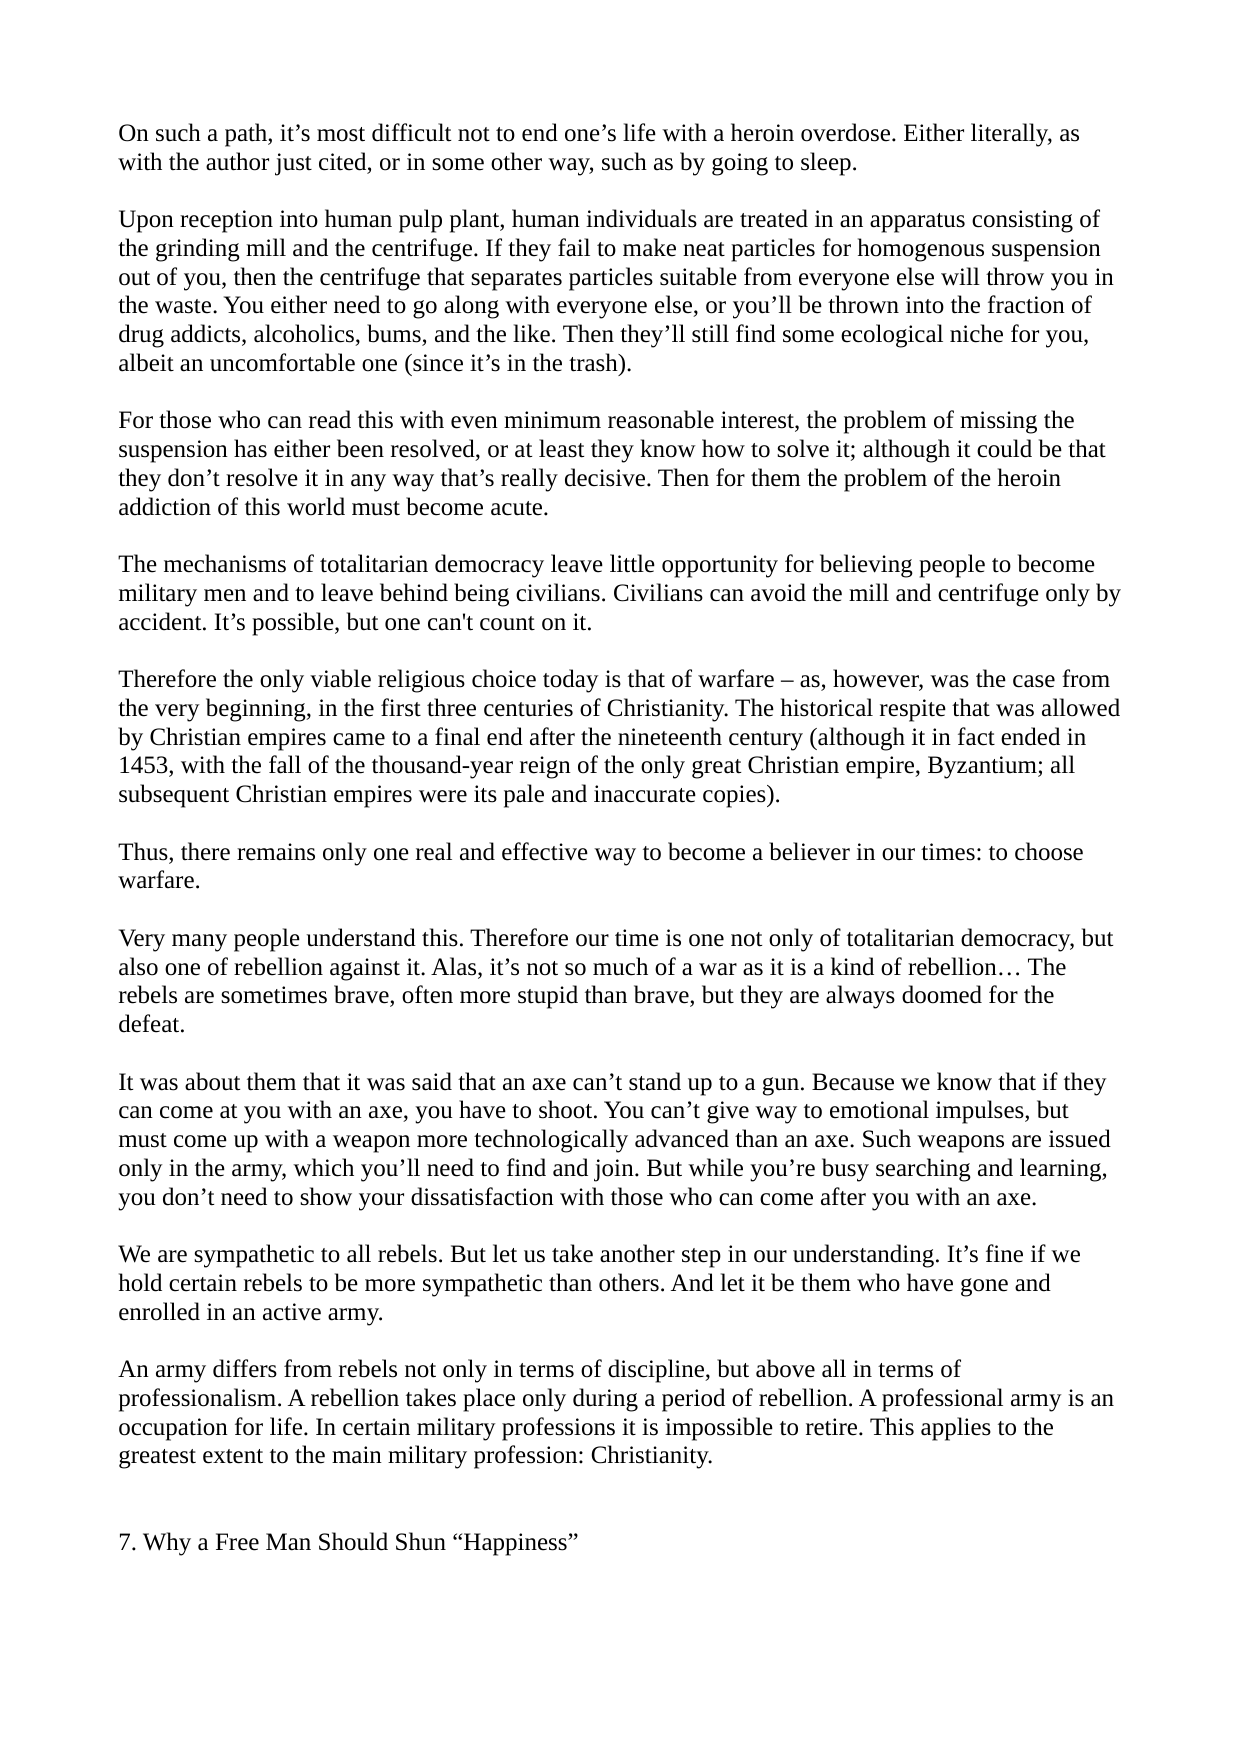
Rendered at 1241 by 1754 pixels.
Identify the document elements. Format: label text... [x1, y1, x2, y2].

text On such a path, it’s most difficult not to end one’s life with a heroin overdose. Either literally, as with the author just cited, or in some other way, such as by going to sleep. Upon reception into human pulp plant, human individuals are treated in an apparatus consisting of the grinding mill and the centrifuge. If they fail to make neat particles for homogenous suspension out of you, then the centrifuge that separates particles suitable from everyone else will throw you in the waste. You either need to go along with everyone else, or you’ll be thrown into the fraction of drug addicts, alcoholics, bums, and the like. Then they’ll still find some ecological niche for you, albeit an uncomfortable one (since it’s in the trash). For those who can read this with even minimum reasonable interest, the problem of missing the suspension has either been resolved, or at least they know how to solve it; although it could be that they don’t resolve it in any way that’s really decisive. Then for them the problem of the heroin addiction of this world must become acute. The mechanisms of totalitarian democracy leave little opportunity for believing people to become military men and to leave behind being civilians. Civilians can avoid the mill and centrifuge only by accident. It’s possible, but one can't count on it. Therefore the only viable religious choice today is that of warfare – as, however, was the case from the very beginning, in the first three centuries of Christianity. The historical respite that was allowed by Christian empires came to a final end after the nineteenth century (although it in fact ended in 1453, with the fall of the thousand-year reign of the only great Christian empire, Byzantium; all subsequent Christian empires were its pale and inaccurate copies). Thus, there remains only one real and effective way to become a believer in our times: to choose warfare. Very many people understand this. Therefore our time is one not only of totalitarian democracy, but also one of rebellion against it. Alas, it’s not so much of a war as it is a kind of rebellion… The rebels are sometimes brave, often more stupid than brave, but they are always doomed for the defeat. It was about them that it was said that an axe can’t stand up to a gun. Because we know that if they can come at you with an axe, you have to shoot. You can’t give way to emotional impulses, but must come up with a weapon more technologically advanced than an axe. Such weapons are issued only in the army, which you’ll need to find and join. But while you’re busy searching and learning, you don’t need to show your dissatisfaction with those who can come after you with an axe. We are sympathetic to all rebels. But let us take another step in our understanding. It’s fine if we hold certain rebels to be more sympathetic than others. And let it be them who have gone and enrolled in an active army. An army differs from rebels not only in terms of discipline, but above all in terms of professionalism. A rebellion takes place only during a period of rebellion. A professional army is an occupation for life. In certain military professions it is impossible to retire. This applies to the greatest extent to the main military profession: Christianity. 7. Why a Free Man Should Shun “Happiness” [118, 118, 1122, 1613]
